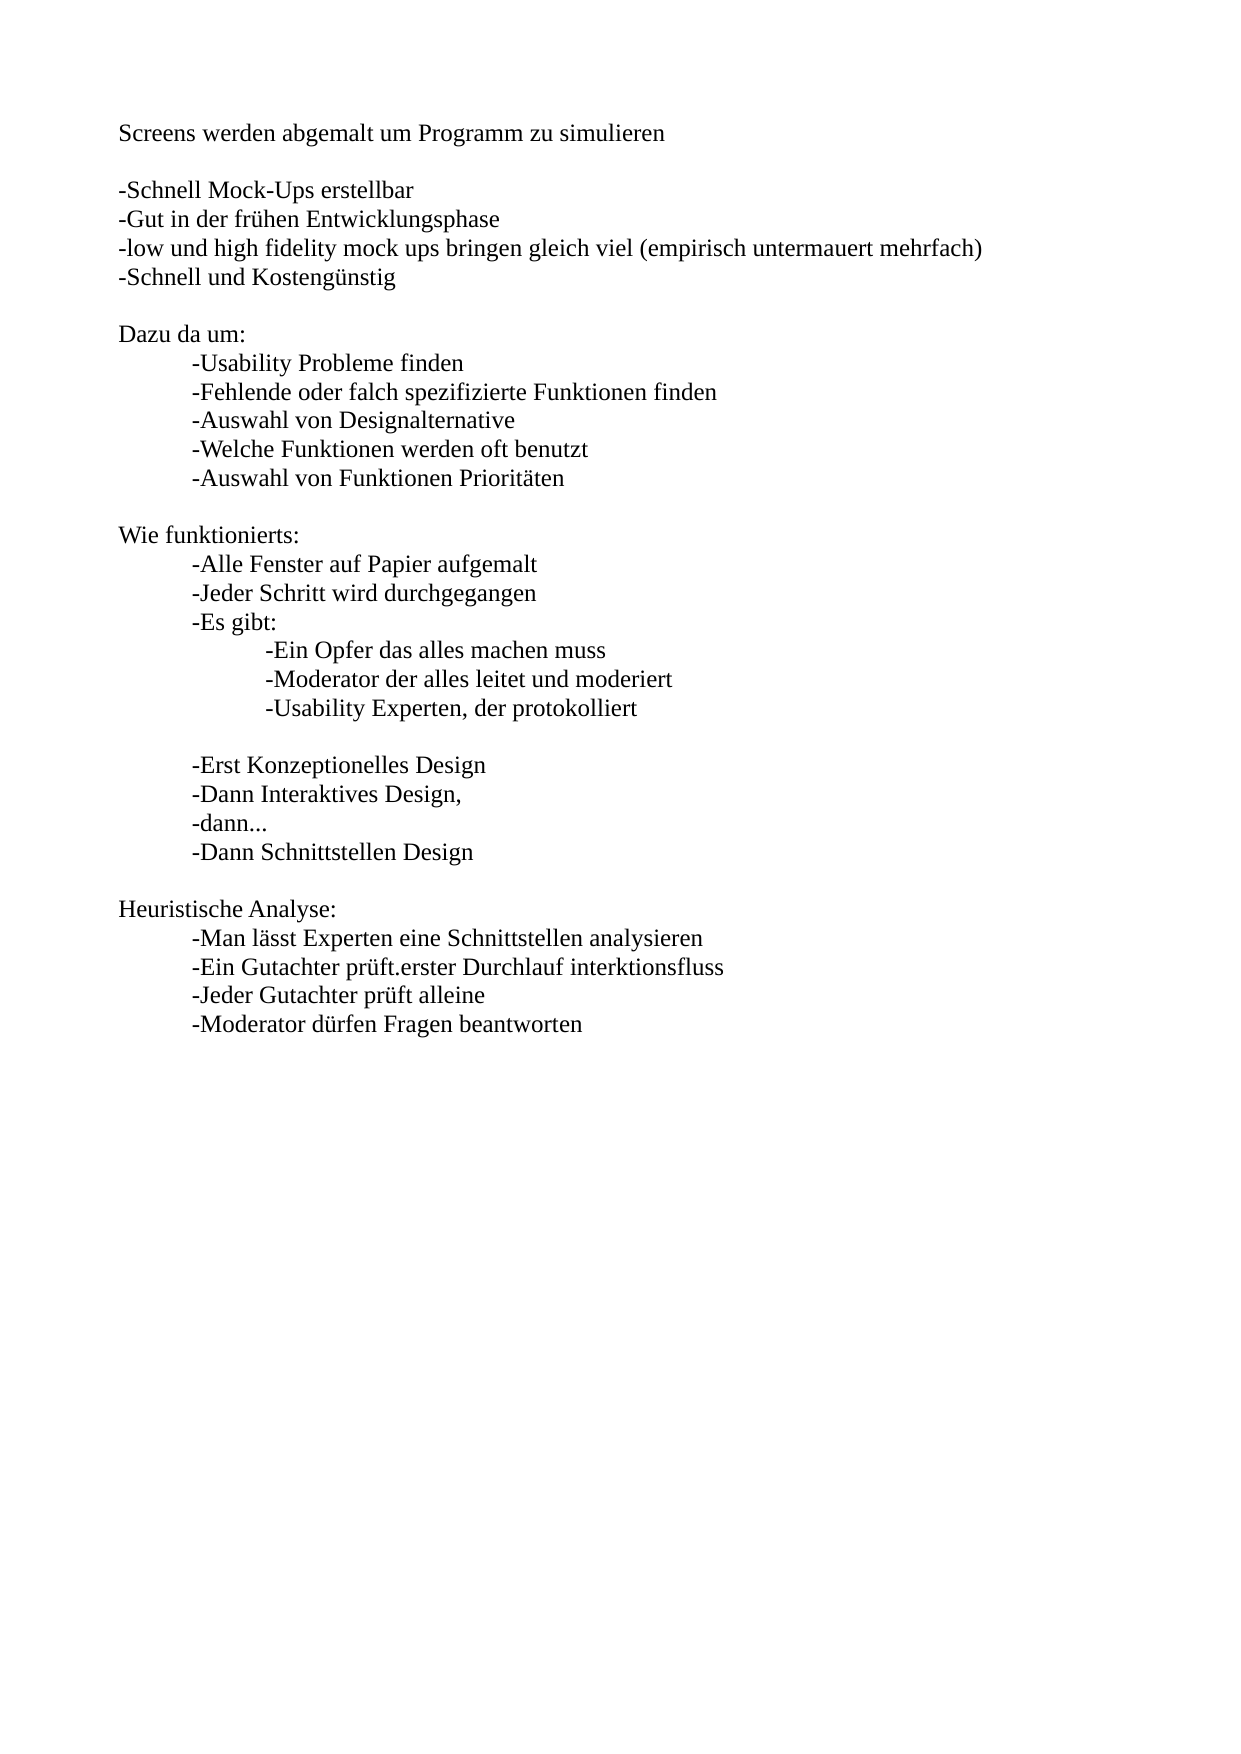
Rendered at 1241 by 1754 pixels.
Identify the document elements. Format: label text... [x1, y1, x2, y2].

text Heuristische Analyse: [118, 894, 1122, 923]
text -Moderator dürfen Fragen beantworten [118, 1009, 1122, 1038]
text Screens werden abgemalt um Programm zu simulieren [118, 118, 1122, 147]
text -Ein Gutachter prüft.erster Durchlauf interktionsfluss [118, 952, 1122, 981]
text -Gut in der frühen Entwicklungsphase [118, 204, 1122, 233]
text -Erst Konzeptionelles Design [118, 751, 1122, 779]
text -Auswahl von Funktionen Prioritäten [118, 463, 1122, 492]
text -Schnell und Kostengünstig [118, 262, 1122, 291]
text -Ein Opfer das alles machen muss [118, 636, 1122, 664]
text -Usability Experten, der protokolliert [118, 693, 1122, 722]
text -Jeder Gutachter prüft alleine [118, 981, 1122, 1009]
text -dann... [118, 808, 1122, 837]
text -Dann Schnittstellen Design [118, 837, 1122, 866]
text -Usability Probleme finden [118, 348, 1122, 377]
text -Dann Interaktives Design, [118, 779, 1122, 808]
text -Welche Funktionen werden oft benutzt [118, 434, 1122, 463]
text -low und high fidelity mock ups bringen gleich viel (empirisch untermauert mehrfach) [118, 233, 1122, 262]
text -Fehlende oder falch spezifizierte Funktionen finden [118, 377, 1122, 406]
text -Jeder Schritt wird durchgegangen [118, 578, 1122, 607]
text -Schnell Mock-Ups erstellbar [118, 176, 1122, 204]
text -Moderator der alles leitet und moderiert [118, 664, 1122, 693]
text Wie funktionierts: [118, 521, 1122, 549]
text Dazu da um: [118, 319, 1122, 348]
text -Auswahl von Designalternative [118, 406, 1122, 434]
text -Alle Fenster auf Papier aufgemalt [118, 549, 1122, 578]
text -Man lässt Experten eine Schnittstellen analysieren [118, 923, 1122, 952]
text -Es gibt: [118, 607, 1122, 636]
